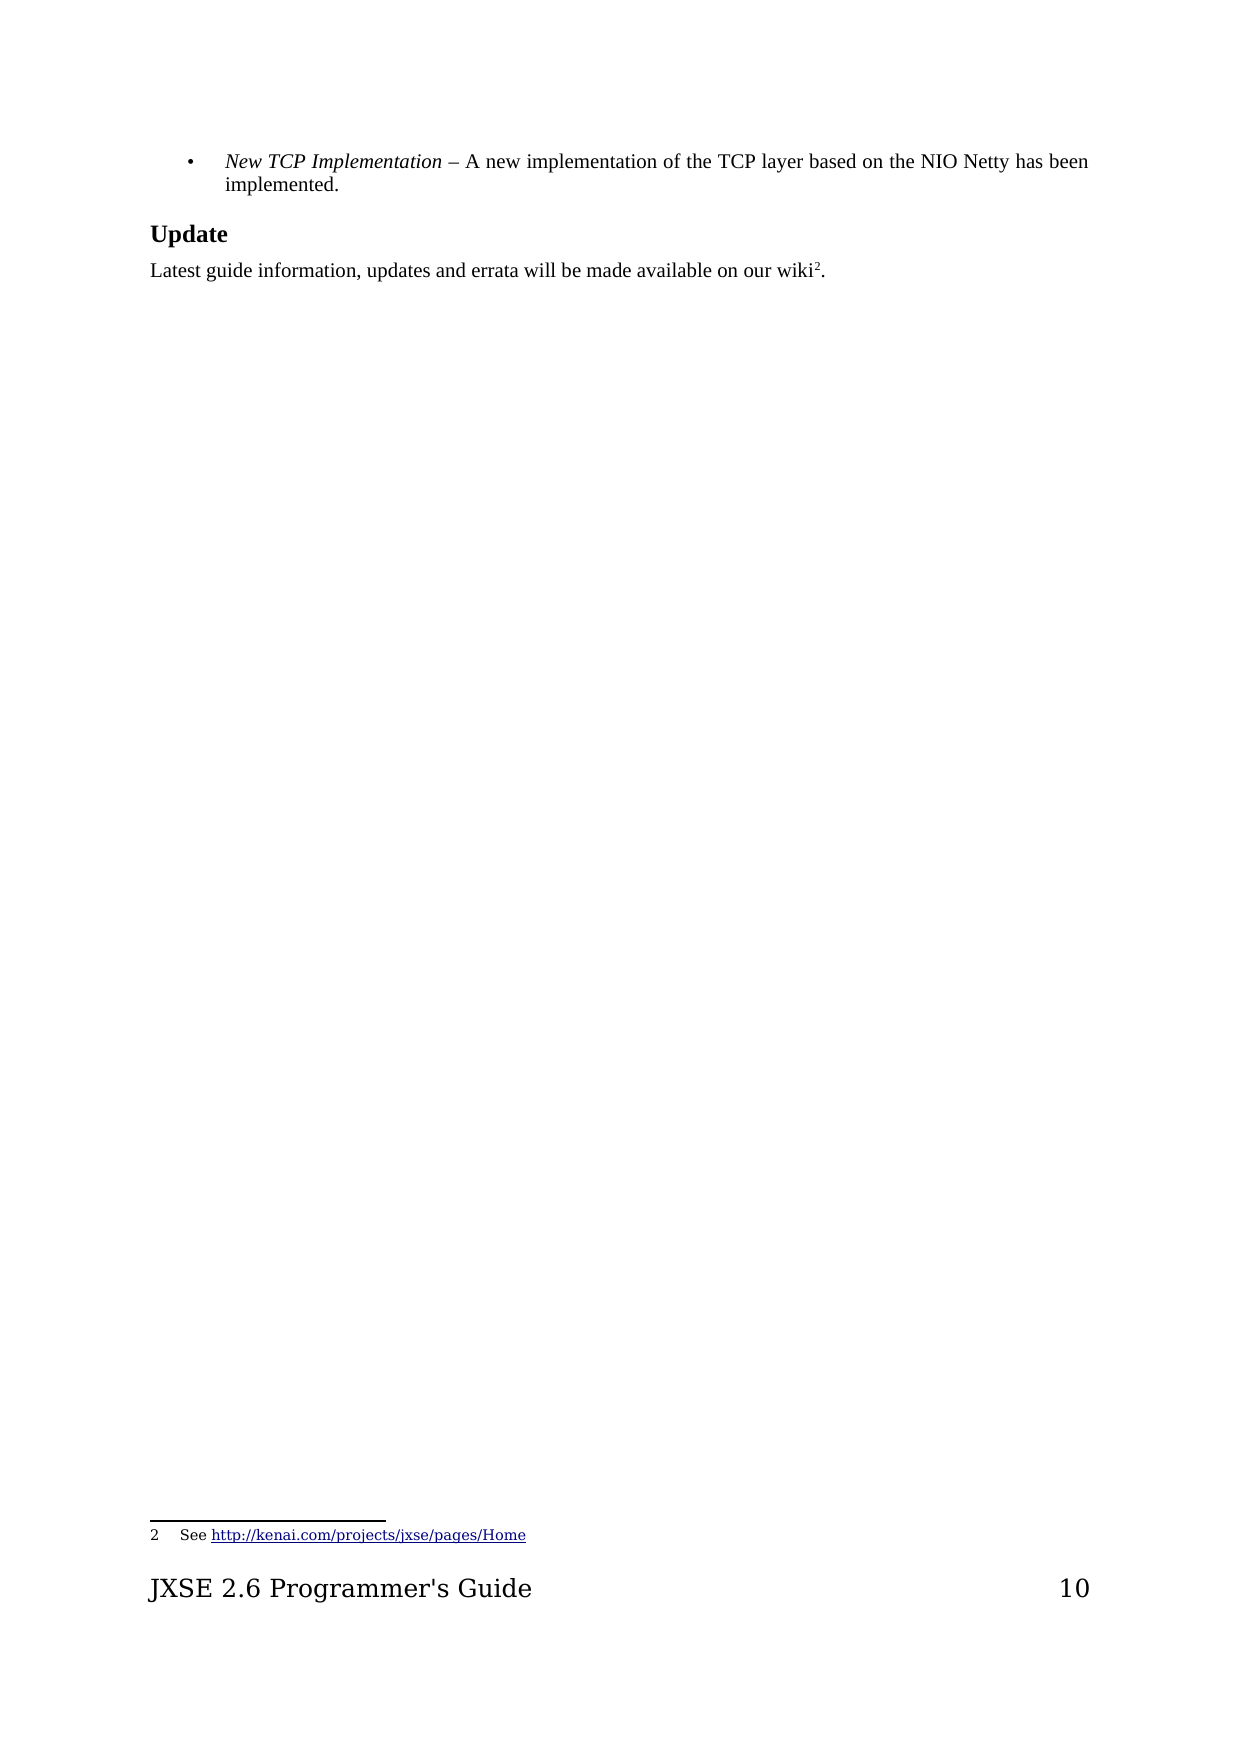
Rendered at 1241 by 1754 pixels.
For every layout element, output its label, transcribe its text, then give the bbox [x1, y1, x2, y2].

text See http://kenai.com/projects/jxse/pages/Home [150, 1527, 1090, 1544]
list New TCP Implementation – A new implementation of the TCP layer based on the NIO Netty has been implemented. [187, 150, 1090, 196]
text Latest guide information, updates and errata will be made available on our wiki. [150, 259, 1090, 282]
text Update [150, 220, 1090, 247]
